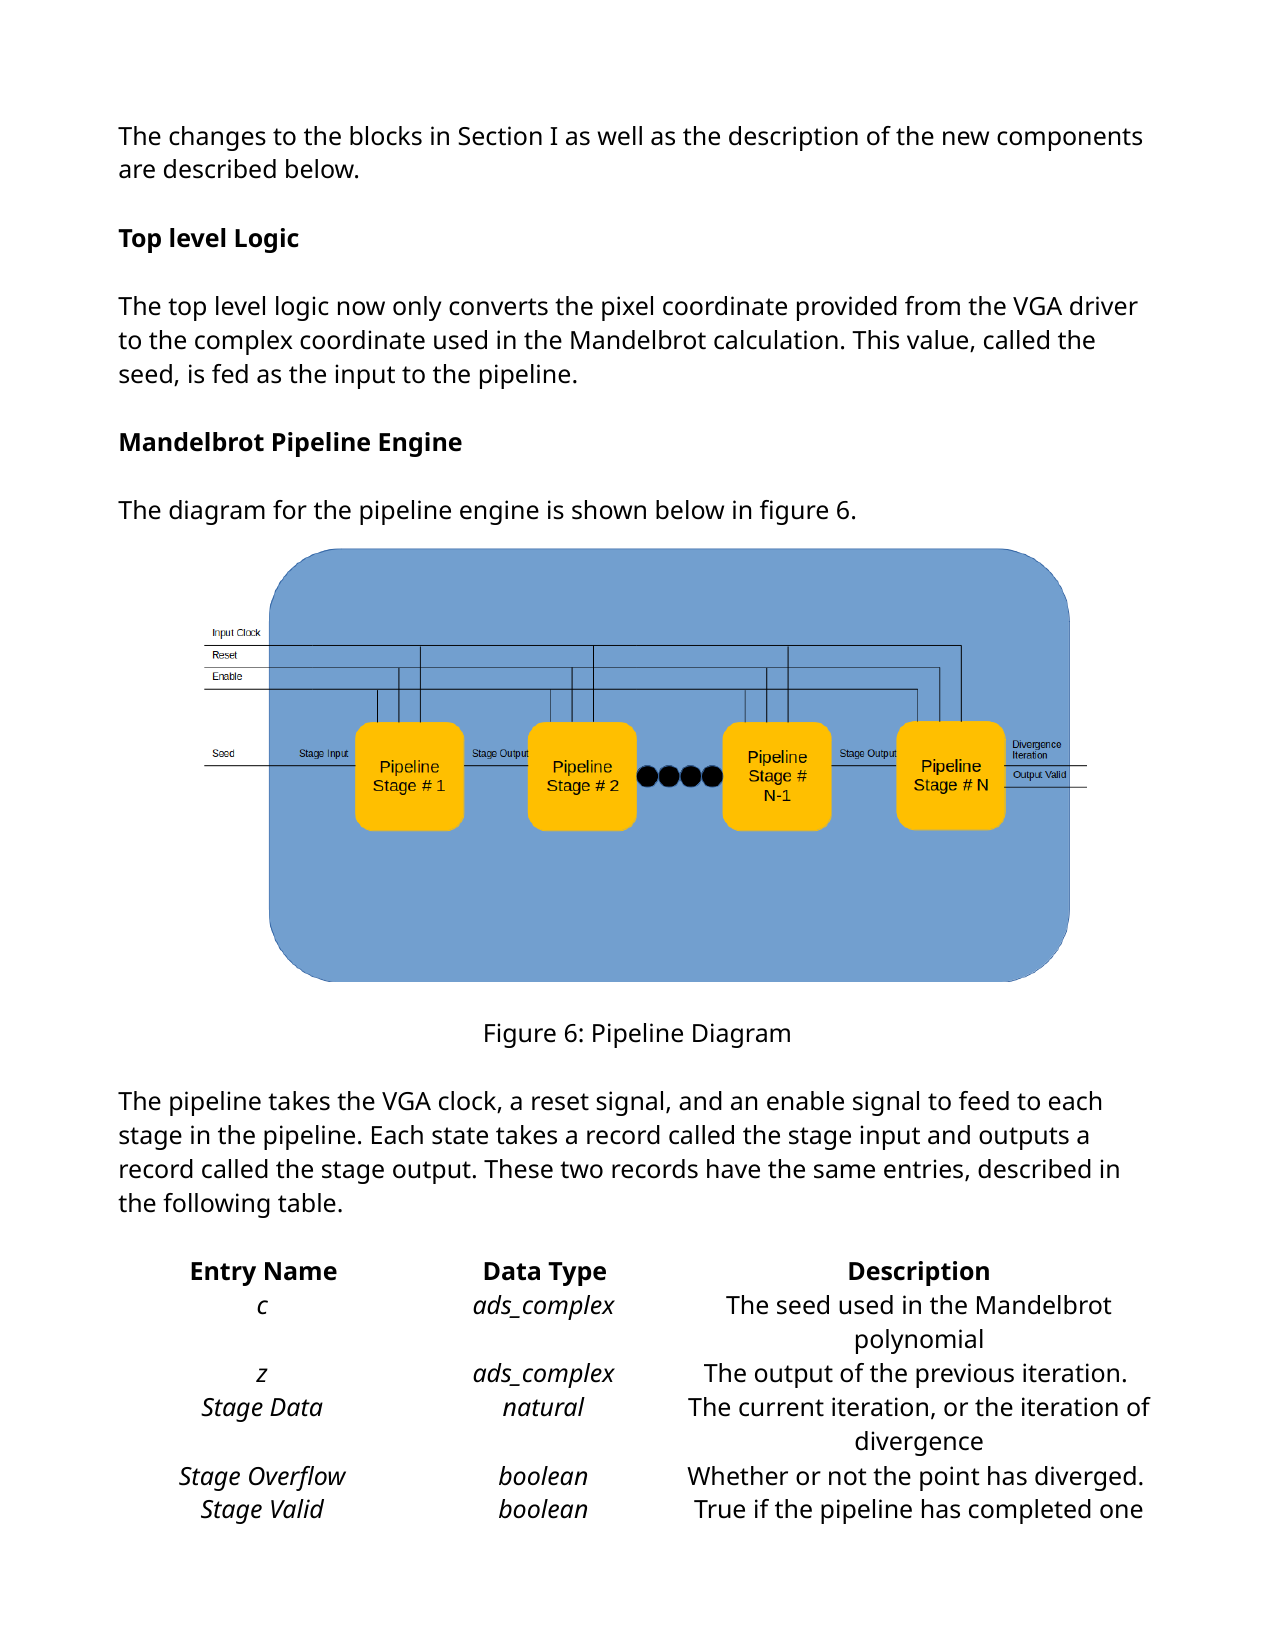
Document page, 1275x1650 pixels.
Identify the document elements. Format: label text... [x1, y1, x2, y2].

table_cell The output of the previous iteration. [681, 1356, 1157, 1390]
table_cell z [118, 1356, 409, 1390]
table_header Entry Name [118, 1254, 409, 1288]
table_cell c [118, 1288, 409, 1356]
table_cell Whether or not the point has diverged. [681, 1458, 1157, 1492]
picture [188, 526, 1087, 982]
table_cell The current iteration, or the iteration of divergence [681, 1390, 1157, 1458]
table_cell Stage Valid [118, 1492, 409, 1526]
table_cell ads_complex [409, 1356, 681, 1390]
table_cell Stage Data [118, 1390, 409, 1458]
table_cell natural [409, 1390, 681, 1458]
table_cell The seed used in the Mandelbrot polynomial [681, 1288, 1157, 1356]
table_cell boolean [409, 1492, 681, 1526]
table_cell boolean [409, 1458, 681, 1492]
text The pipeline takes the VGA clock, a reset signal, and an enable signal to feed to each stage in the pipeline. Each state takes a record called the stage input and outputs a record called the stage output. These two records have the same entries, described in the following table. [118, 1083, 1157, 1220]
table_header Data Type [409, 1254, 681, 1288]
table_cell True if the pipeline has completed one [681, 1492, 1157, 1526]
table_cell ads_complex [409, 1288, 681, 1356]
text The diagram for the pipeline engine is shown below in figure 6. [118, 493, 1157, 527]
text The top level logic now only converts the pixel coordinate provided from the VGA driver to the complex coordinate used in the Mandelbrot calculation. This value, called the seed, is fed as the input to the pipeline. [118, 288, 1157, 391]
text Mandelbrot Pipeline Engine [118, 425, 1157, 459]
text Top level Logic [118, 220, 1157, 254]
table_cell Stage Overflow [118, 1458, 409, 1492]
table_header Description [681, 1254, 1157, 1288]
text Figure 6: Pipeline Diagram [118, 1015, 1157, 1049]
text The changes to the blocks in Section I as well as the description of the new components are described below. [118, 118, 1157, 186]
